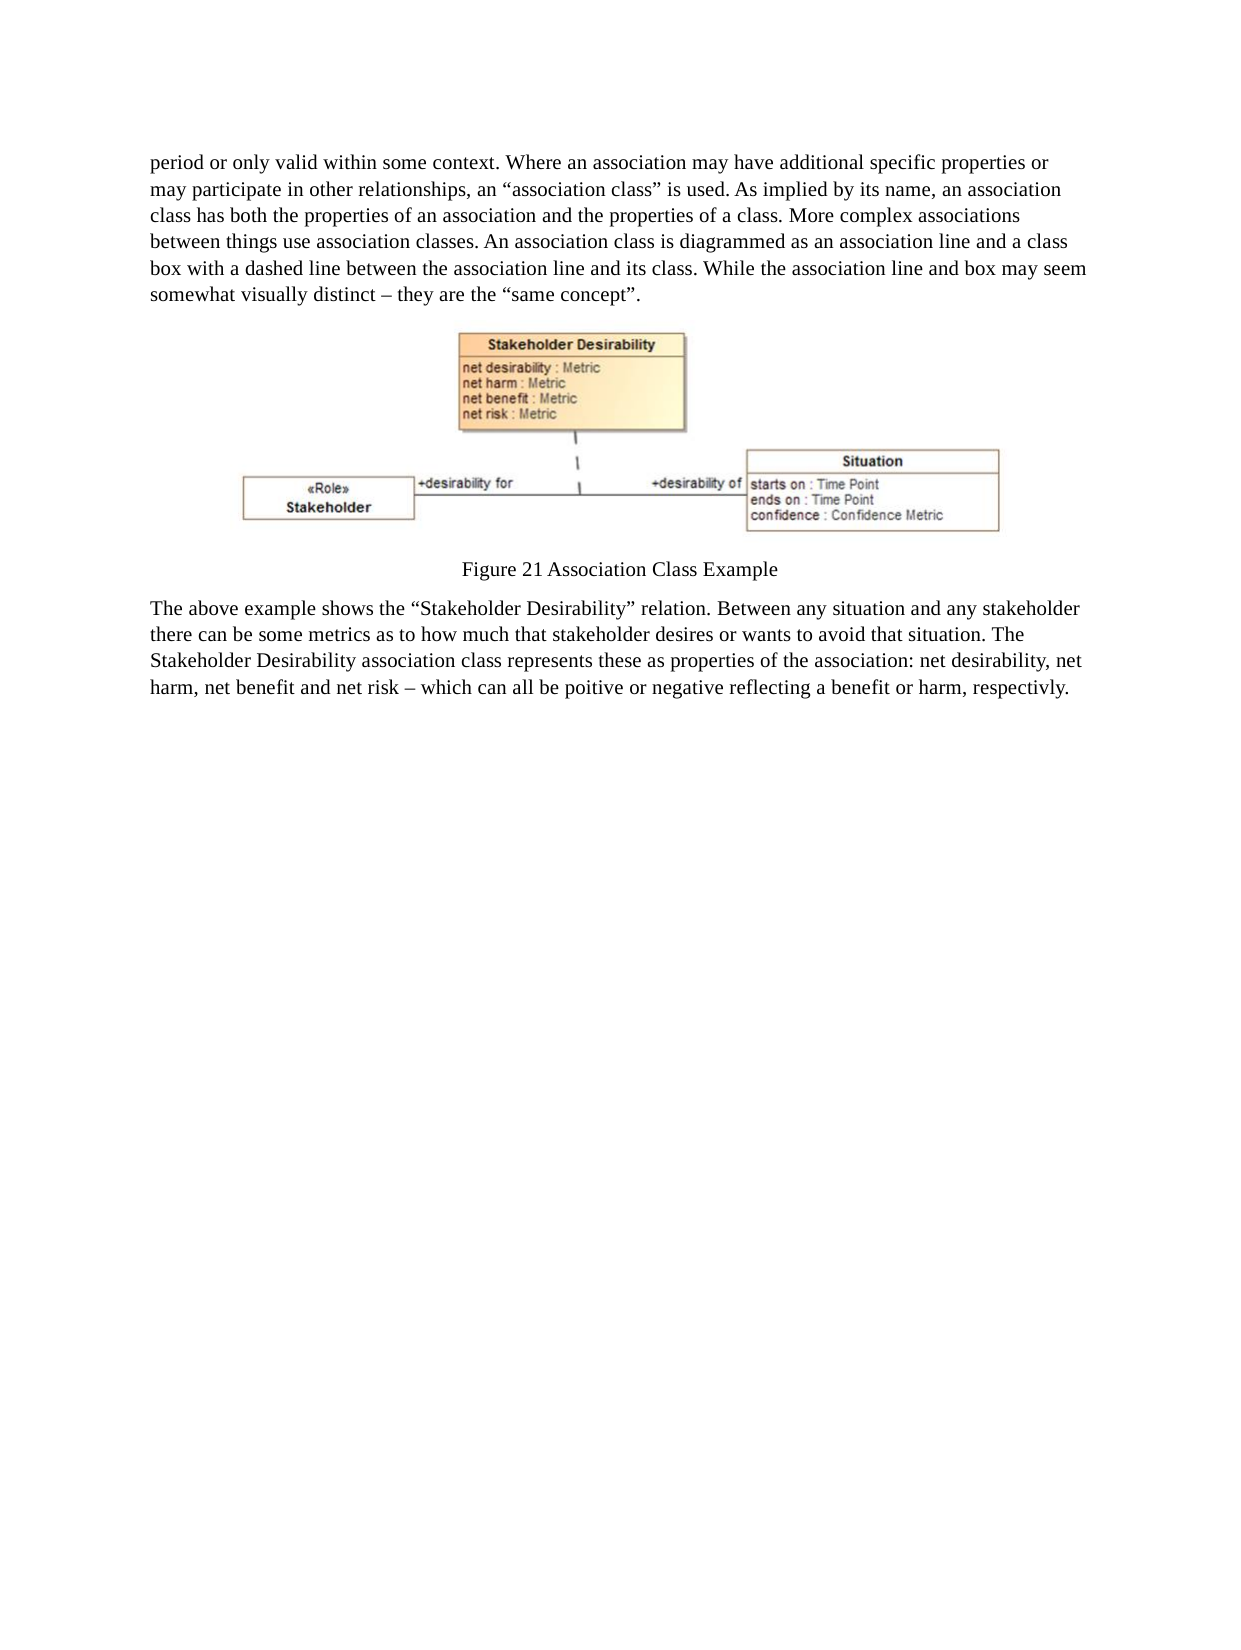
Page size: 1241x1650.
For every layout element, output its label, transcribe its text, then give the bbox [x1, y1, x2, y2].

text Figure 21 Association Class Example [150, 557, 1090, 581]
text The above example shows the “Stakeholder Desirability” relation. Between any situation and any stakeholder there can be some metrics as to how much that stakeholder desires or wants to avoid that situation. The Stakeholder Desirability association class represents these as properties of the association: net desirability, net harm, net benefit and net risk – which can all be poitive or negative reflecting a benefit or harm, respectivly. [150, 595, 1090, 699]
text period or only valid within some context. Where an association may have additional specific properties or may participate in other relationships, an “association class” is used. As implied by its name, an association class has both the properties of an association and the properties of a class. More complex associations between things use association classes. An association class is diagrammed as an association line and a class box with a dashed line between the association line and its class. While the association line and box may seem somewhat visually distinct – they are the “same concept”. [150, 150, 1090, 306]
picture [230, 320, 1011, 543]
